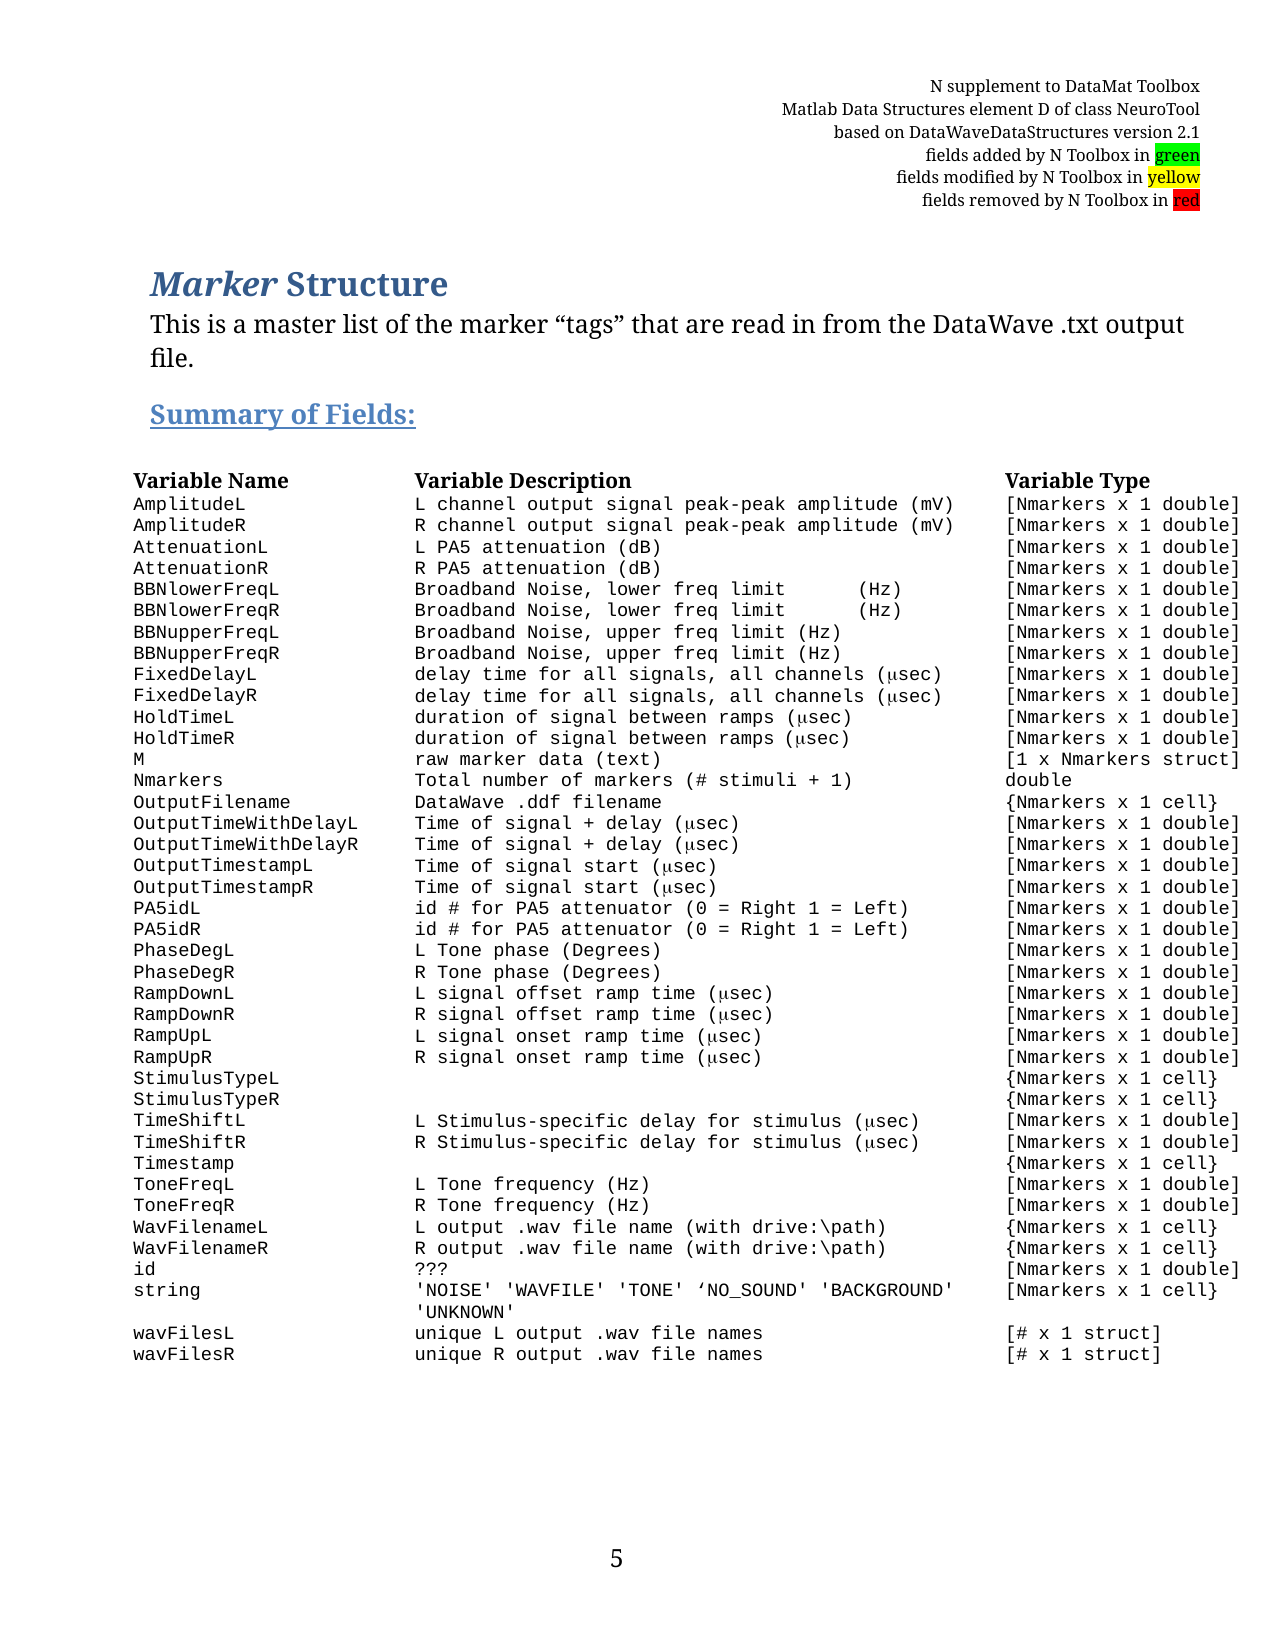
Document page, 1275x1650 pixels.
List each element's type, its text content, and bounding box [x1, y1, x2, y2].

table_cell OutputTimestampR [122, 878, 403, 899]
table_cell R Tone phase (Degrees) [403, 963, 993, 984]
table_cell [Nmarkers x 1 double] [994, 878, 1256, 899]
table_cell raw marker data (text) [403, 750, 993, 771]
table_cell [# x 1 struct] [994, 1345, 1256, 1366]
table_cell [Nmarkers x 1 double] [994, 580, 1256, 601]
table_cell RampUpL [122, 1026, 403, 1047]
table_cell FixedDelayL [122, 665, 403, 686]
table_cell [1 x Nmarkers struct] [994, 750, 1256, 771]
table_cell ToneFreqL [122, 1175, 403, 1196]
table_cell Time of signal start (sec) [403, 878, 993, 899]
table_cell delay time for all signals, all channels (sec) [403, 665, 993, 686]
table_cell [Nmarkers x 1 double] [994, 1005, 1256, 1026]
table_cell PhaseDegR [122, 963, 403, 984]
table_cell HoldTimeR [122, 729, 403, 750]
table_cell L PA5 attenuation (dB) [403, 538, 993, 559]
table_cell Broadband Noise, lower freq limit (Hz) [403, 601, 993, 622]
table_cell [Nmarkers x 1 double] [994, 665, 1256, 686]
table_header Variable Description [403, 467, 993, 495]
table_cell OutputFilename [122, 793, 403, 814]
table_cell Total number of markers (# stimuli + 1) [403, 771, 993, 792]
table_cell id # for PA5 attenuator (0 = Right 1 = Left) [403, 920, 993, 941]
table_cell L Tone phase (Degrees) [403, 941, 993, 962]
table_cell double [994, 771, 1256, 792]
table_cell L signal onset ramp time (sec) [403, 1026, 993, 1047]
table_cell Nmarkers [122, 771, 403, 792]
table_cell OutputTimeWithDelayL [122, 814, 403, 835]
table_cell R PA5 attenuation (dB) [403, 559, 993, 580]
table_cell RampDownL [122, 984, 403, 1005]
table_cell AttenuationL [122, 538, 403, 559]
table_cell string [122, 1281, 403, 1324]
table_cell [Nmarkers x 1 double] [994, 1111, 1256, 1132]
table_cell duration of signal between ramps (sec) [403, 729, 993, 750]
table_cell {Nmarkers x 1 cell} [994, 1218, 1256, 1239]
table_cell R Tone frequency (Hz) [403, 1196, 993, 1217]
subtitle Marker Structure [150, 261, 1200, 307]
table_cell TimeShiftR [122, 1133, 403, 1154]
table_cell ??? [403, 1260, 993, 1281]
table_cell id # for PA5 attenuator (0 = Right 1 = Left) [403, 899, 993, 920]
subtitle Summary of Fields: [150, 396, 1200, 432]
table_cell L signal offset ramp time (sec) [403, 984, 993, 1005]
table_cell BBNlowerFreqR [122, 601, 403, 622]
table_cell R signal onset ramp time (sec) [403, 1048, 993, 1069]
table_cell [Nmarkers x 1 double] [994, 856, 1256, 877]
table_cell 'NOISE' 'WAVFILE' 'TONE' ‘NO_SOUND' 'BACKGROUND' 'UNKNOWN' [403, 1281, 993, 1324]
table_cell [Nmarkers x 1 double] [994, 1048, 1256, 1069]
table_cell unique R output .wav file names [403, 1345, 993, 1366]
table_cell R output .wav file name (with drive:\path) [403, 1239, 993, 1260]
table_cell unique L output .wav file names [403, 1324, 993, 1345]
table_cell R signal offset ramp time (sec) [403, 1005, 993, 1026]
table_cell [Nmarkers x 1 double] [994, 941, 1256, 962]
table_cell Time of signal + delay (sec) [403, 835, 993, 856]
table_cell BBNupperFreqR [122, 644, 403, 665]
table_cell [Nmarkers x 1 double] [994, 495, 1256, 516]
table_cell HoldTimeL [122, 708, 403, 729]
table_cell [Nmarkers x 1 double] [994, 1026, 1256, 1047]
table_cell [403, 1069, 993, 1090]
table_cell M [122, 750, 403, 771]
table_cell AttenuationR [122, 559, 403, 580]
table_cell {Nmarkers x 1 cell} [994, 793, 1256, 814]
table_cell Timestamp [122, 1154, 403, 1175]
table_cell id [122, 1260, 403, 1281]
table_cell L output .wav file name (with drive:\path) [403, 1218, 993, 1239]
table_cell L Stimulus-specific delay for stimulus (sec) [403, 1111, 993, 1132]
table_cell [Nmarkers x 1 cell} [994, 1281, 1256, 1324]
table_cell StimulusTypeR [122, 1090, 403, 1111]
table_cell [403, 1154, 993, 1175]
table_cell [Nmarkers x 1 double] [994, 538, 1256, 559]
table_cell Time of signal start (sec) [403, 856, 993, 877]
table_cell TimeShiftL [122, 1111, 403, 1132]
table_cell AmplitudeR [122, 516, 403, 537]
table_cell {Nmarkers x 1 cell} [994, 1069, 1256, 1090]
table_cell L channel output signal peak-peak amplitude (mV) [403, 495, 993, 516]
table_cell [Nmarkers x 1 double] [994, 601, 1256, 622]
table_cell [Nmarkers x 1 double] [994, 516, 1256, 537]
table_cell delay time for all signals, all channels (sec) [403, 686, 993, 707]
table_cell WavFilenameL [122, 1218, 403, 1239]
table_cell [Nmarkers x 1 double] [994, 644, 1256, 665]
table_cell PA5idR [122, 920, 403, 941]
table_header Variable Name [122, 467, 403, 495]
table_cell OutputTimestampL [122, 856, 403, 877]
table_cell [Nmarkers x 1 double] [994, 920, 1256, 941]
table_cell [Nmarkers x 1 double] [994, 835, 1256, 856]
table_cell [Nmarkers x 1 double] [994, 559, 1256, 580]
table_cell {Nmarkers x 1 cell} [994, 1090, 1256, 1111]
table_cell Time of signal + delay (sec) [403, 814, 993, 835]
table_cell [403, 1090, 993, 1111]
table_cell [Nmarkers x 1 double] [994, 729, 1256, 750]
table_cell [Nmarkers x 1 double] [994, 814, 1256, 835]
table_cell duration of signal between ramps (sec) [403, 708, 993, 729]
table_cell R channel output signal peak-peak amplitude (mV) [403, 516, 993, 537]
table_cell RampDownR [122, 1005, 403, 1026]
table_cell AmplitudeL [122, 495, 403, 516]
table_cell RampUpR [122, 1048, 403, 1069]
table_cell [# x 1 struct] [994, 1324, 1256, 1345]
table_cell [Nmarkers x 1 double] [994, 984, 1256, 1005]
table_cell [Nmarkers x 1 double] [994, 1133, 1256, 1154]
table_cell Broadband Noise, upper freq limit (Hz) [403, 644, 993, 665]
table_cell StimulusTypeL [122, 1069, 403, 1090]
table_cell [Nmarkers x 1 double] [994, 899, 1256, 920]
table_cell ToneFreqR [122, 1196, 403, 1217]
table_cell wavFilesL [122, 1324, 403, 1345]
table_cell FixedDelayR [122, 686, 403, 707]
table_cell Broadband Noise, lower freq limit (Hz) [403, 580, 993, 601]
table_cell WavFilenameR [122, 1239, 403, 1260]
table_cell [Nmarkers x 1 double] [994, 1175, 1256, 1196]
table_cell {Nmarkers x 1 cell} [994, 1154, 1256, 1175]
table_cell [Nmarkers x 1 double] [994, 1196, 1256, 1217]
table_cell PA5idL [122, 899, 403, 920]
table_cell {Nmarkers x 1 cell} [994, 1239, 1256, 1260]
table_cell wavFilesR [122, 1345, 403, 1366]
table_cell Broadband Noise, upper freq limit (Hz) [403, 623, 993, 644]
table_cell [Nmarkers x 1 double] [994, 1260, 1256, 1281]
table_cell BBNlowerFreqL [122, 580, 403, 601]
table_cell [Nmarkers x 1 double] [994, 708, 1256, 729]
table_cell [Nmarkers x 1 double] [994, 623, 1256, 644]
table_cell PhaseDegL [122, 941, 403, 962]
table_header Variable Type [994, 467, 1256, 495]
table_cell [Nmarkers x 1 double] [994, 963, 1256, 984]
table_cell BBNupperFreqL [122, 623, 403, 644]
table_cell R Stimulus-specific delay for stimulus (sec) [403, 1133, 993, 1154]
table_cell L Tone frequency (Hz) [403, 1175, 993, 1196]
table_cell OutputTimeWithDelayR [122, 835, 403, 856]
table_cell DataWave .ddf filename [403, 793, 993, 814]
table_cell [Nmarkers x 1 double] [994, 686, 1256, 707]
text This is a master list of the marker “tags” that are read in from the DataWave .txt output file. [150, 307, 1200, 375]
